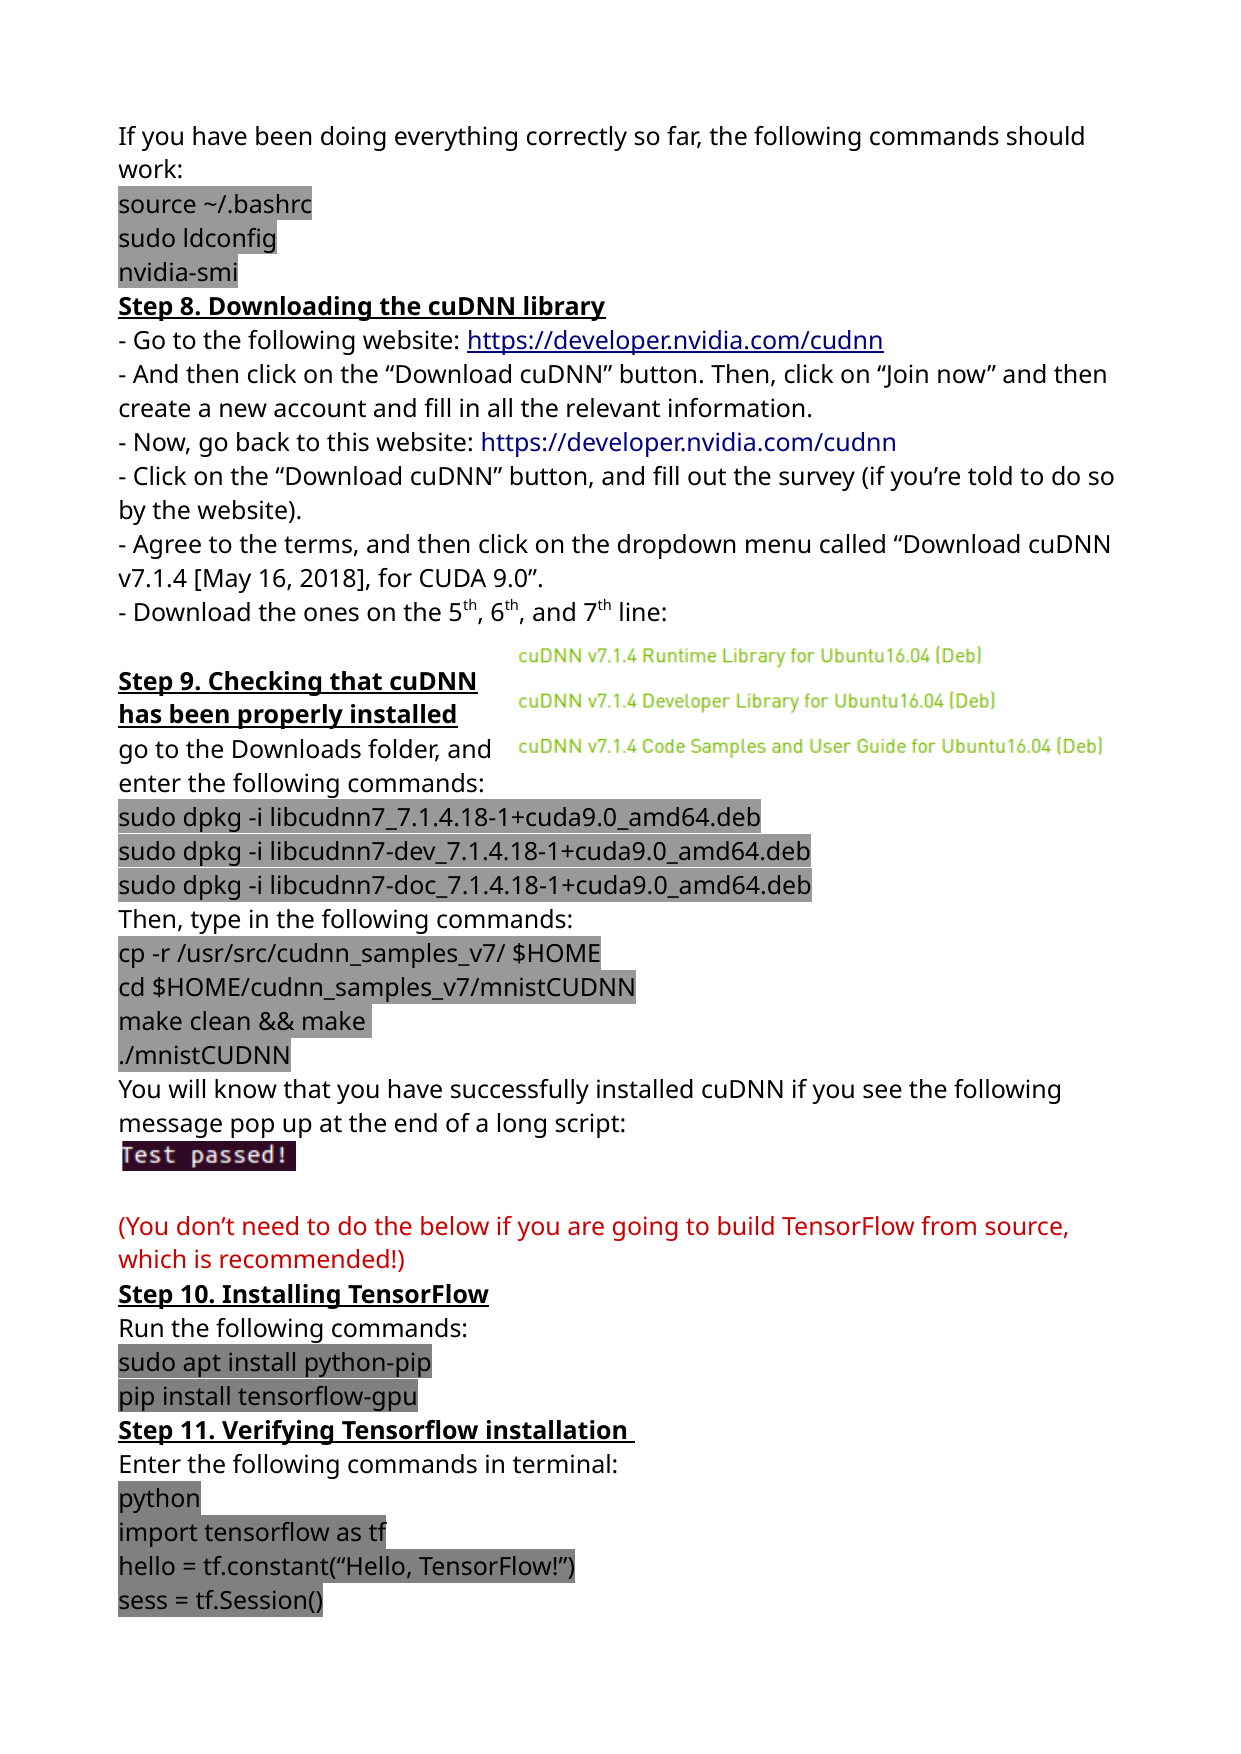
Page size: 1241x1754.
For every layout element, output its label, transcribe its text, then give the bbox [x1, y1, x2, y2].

text Run the following commands: [118, 1310, 1122, 1344]
text Step 11. Verifying Tensorflow installation [118, 1412, 1122, 1447]
text hello = tf.constant(“Hello, TensorFlow!”) [118, 1549, 1122, 1583]
text sudo ldconfig [118, 220, 1122, 254]
text Enter the following commands in terminal: [118, 1447, 1122, 1481]
text nvidia-smi [118, 254, 1122, 288]
text - Download the ones on the 5th, 6th, and 7th line: [118, 595, 1122, 629]
text sudo dpkg -i libcudnn7-dev_7.1.4.18-1+cuda9.0_amd64.deb [118, 833, 1122, 867]
text sess = tf.Session() [118, 1583, 1122, 1617]
text - Go to the following website: https://developer.nvidia.com/cudnn [118, 322, 1122, 357]
text cd $HOME/cudnn_samples_v7/mnistCUDNN [118, 970, 1122, 1004]
picture [122, 1141, 296, 1171]
text - Now, go back to this website: https://developer.nvidia.com/cudnn [118, 425, 1122, 459]
text go to the Downloads folder, and enter the following commands: [118, 731, 1122, 799]
text pip install tensorflow-gpu [118, 1378, 1122, 1412]
text python [118, 1481, 1122, 1515]
text ./mnistCUDNN [118, 1038, 1122, 1072]
text source ~/.bashrc [118, 186, 1122, 220]
text You will know that you have successfully installed cuDNN if you see the following message pop up at the end of a long script: [118, 1072, 1122, 1140]
text Step 9. Checking that cuDNN has been properly installed [118, 663, 512, 731]
text - Agree to the terms, and then click on the dropdown menu called “Download cuDNN v7.1.4 [May 16, 2018], for CUDA 9.0”. [118, 527, 1122, 595]
text Step 8. Downloading the cuDNN library [118, 288, 1122, 322]
text - Click on the “Download cuDNN” button, and fill out the survey (if you’re told to do so by the website). [118, 459, 1122, 527]
picture [512, 641, 1116, 763]
text sudo dpkg -i libcudnn7_7.1.4.18-1+cuda9.0_amd64.deb [118, 799, 1122, 833]
text make clean && make [118, 1004, 1122, 1038]
text Step 10. Installing TensorFlow [118, 1276, 1122, 1310]
text import tensorflow as tf [118, 1515, 1122, 1549]
text sudo apt install python-pip [118, 1344, 1122, 1378]
text If you have been doing everything correctly so far, the following commands should work: [118, 118, 1122, 186]
text - And then click on the “Download cuDNN” button. Then, click on “Join now” and then create a new account and fill in all the relevant information. [118, 357, 1122, 425]
text cp -r /usr/src/cudnn_samples_v7/ $HOME [118, 936, 1122, 970]
text sudo dpkg -i libcudnn7-doc_7.1.4.18-1+cuda9.0_amd64.deb [118, 867, 1122, 902]
text (You don’t need to do the below if you are going to build TensorFlow from source, which is recommended!) [118, 1208, 1122, 1276]
text Then, type in the following commands: [118, 902, 1122, 936]
